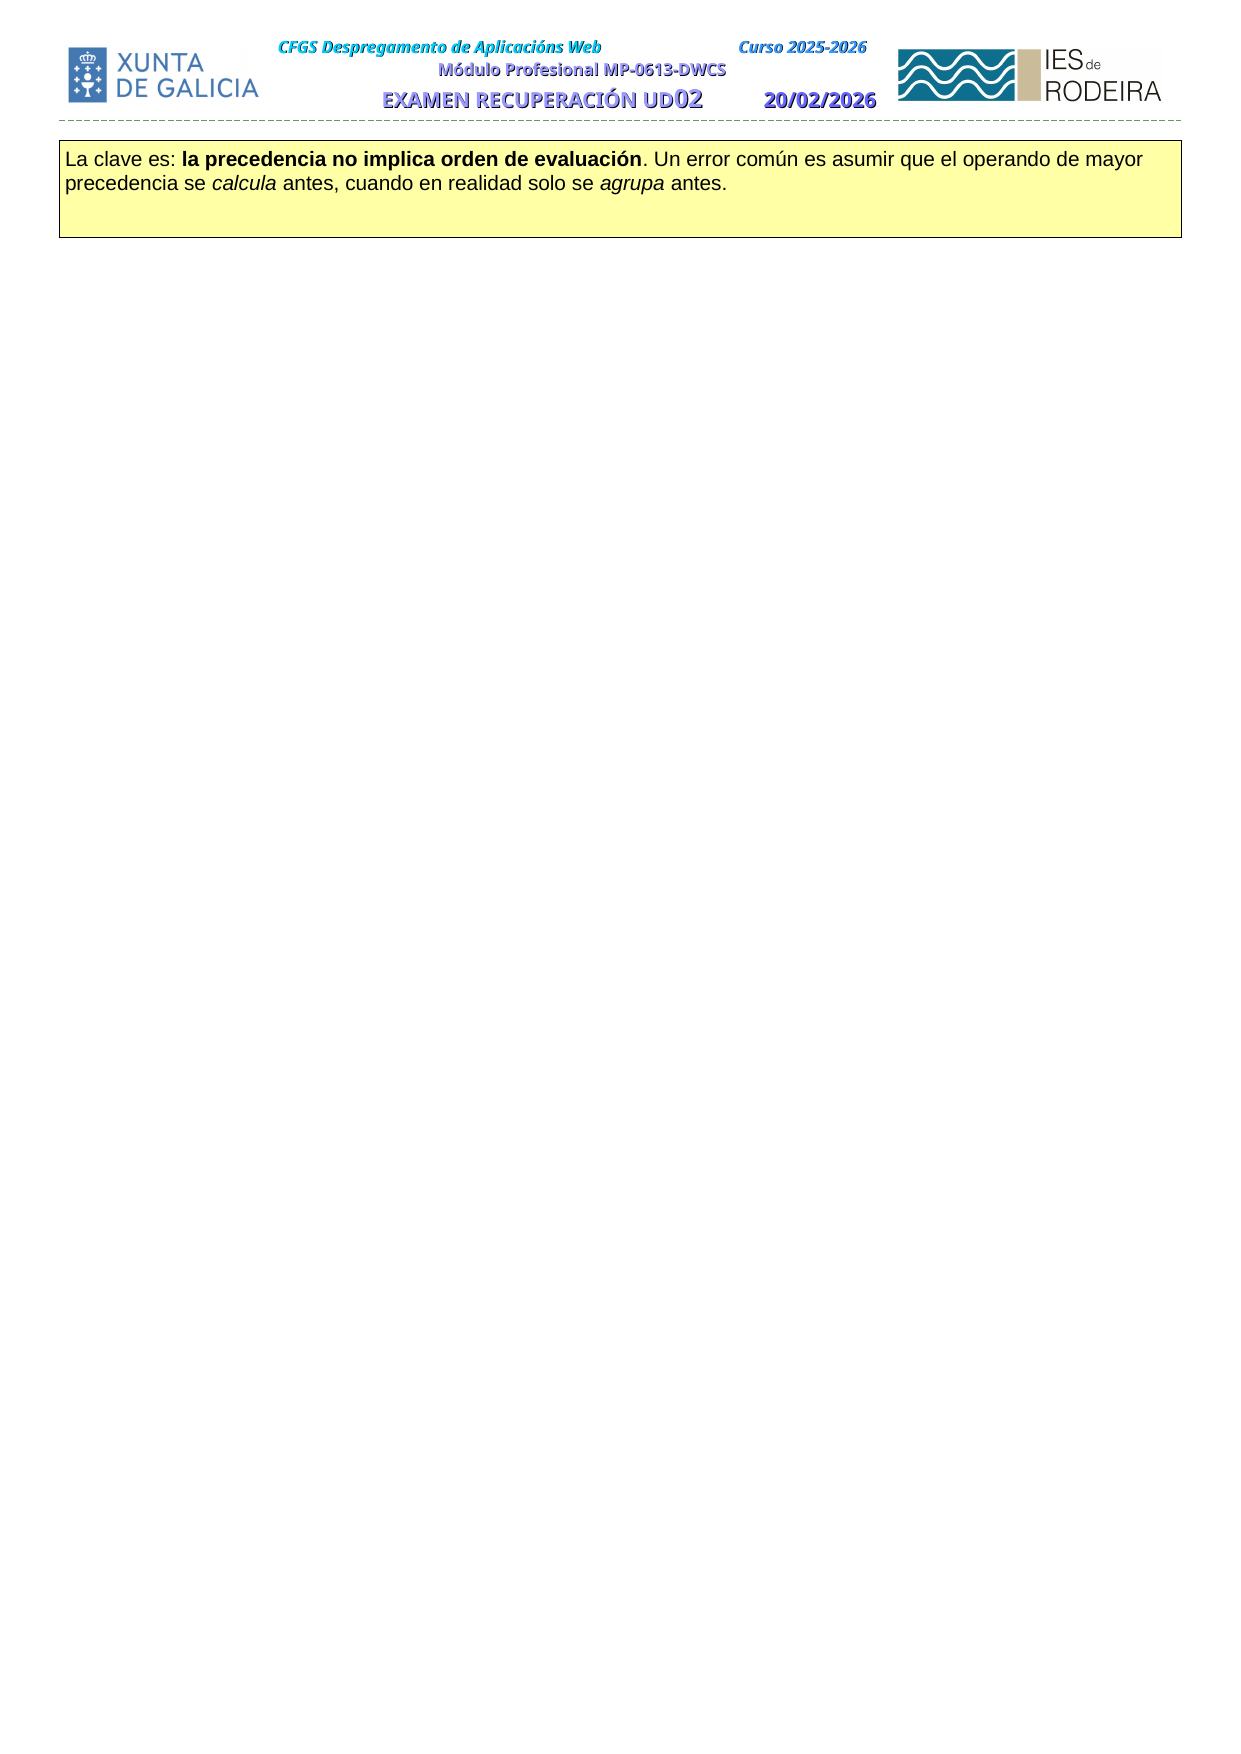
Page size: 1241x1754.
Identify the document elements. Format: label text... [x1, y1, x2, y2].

table_header La clave es: la precedencia no implica orden de evaluación. Un error común es asumir que el operando de mayor precedencia se calcula antes, cuando en realidad solo se agrupa antes. [60, 141, 1181, 237]
picture [897, 48, 1164, 102]
picture [64, 42, 267, 107]
